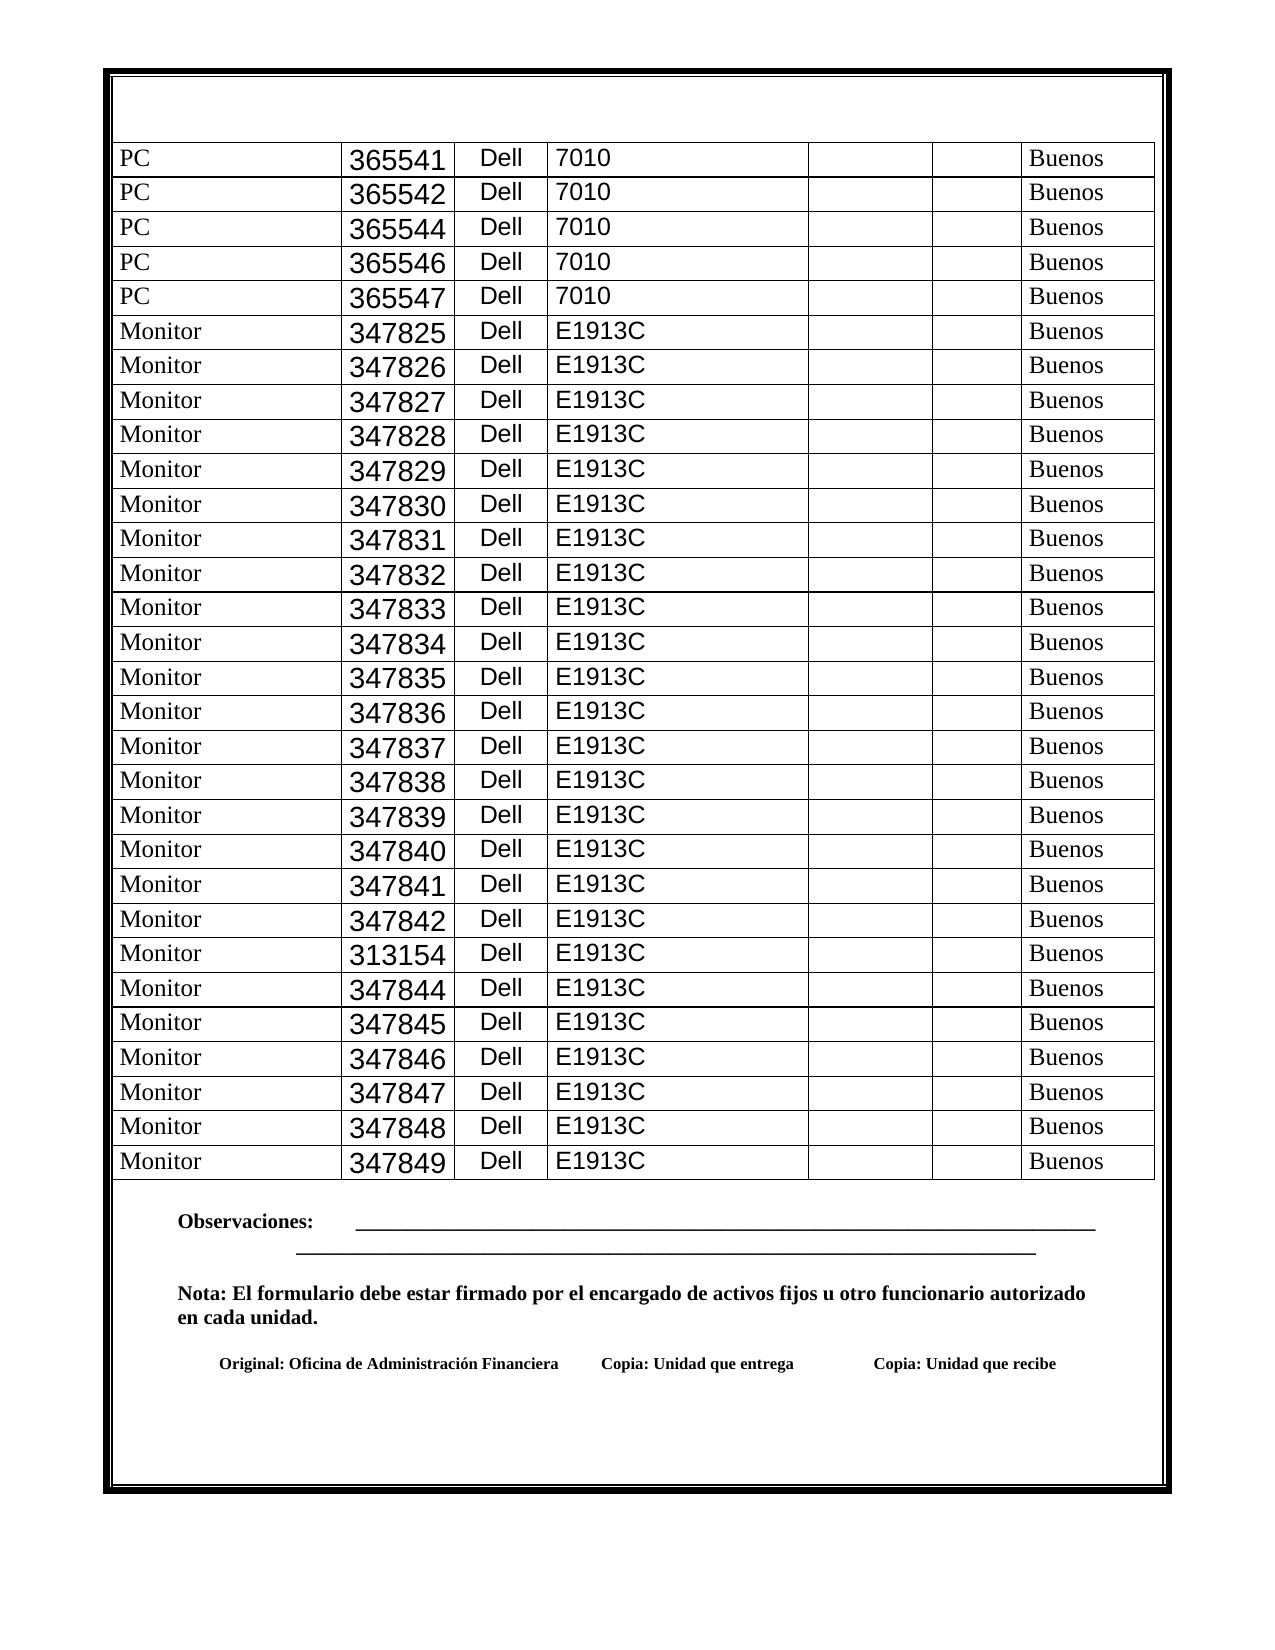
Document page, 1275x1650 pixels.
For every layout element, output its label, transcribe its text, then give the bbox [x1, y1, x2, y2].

table_cell Buenos [1022, 800, 1154, 833]
table_cell Buenos [1022, 627, 1154, 661]
table_cell Dell [455, 281, 547, 315]
table_cell [933, 350, 1021, 384]
table_cell [809, 523, 932, 557]
table_cell Monitor [113, 593, 341, 626]
table_cell Buenos [1022, 558, 1154, 591]
table_cell Buenos [1022, 247, 1154, 280]
table_cell 347833 [342, 593, 454, 626]
table_cell [933, 316, 1021, 349]
table_cell [933, 869, 1021, 903]
table_cell Monitor [113, 835, 341, 868]
table_cell Buenos [1022, 765, 1154, 799]
table_cell [933, 973, 1021, 1006]
table_cell [933, 835, 1021, 868]
table_cell Monitor [113, 627, 341, 661]
table_cell Buenos [1022, 143, 1154, 176]
table_cell Monitor [113, 454, 341, 488]
table_cell Dell [455, 420, 547, 453]
table_cell 7010 [548, 178, 808, 211]
table_cell Monitor [113, 489, 341, 522]
table_cell Monitor [113, 1077, 341, 1110]
table_cell Monitor [113, 765, 341, 799]
text Observaciones: _______________________________________________________________________ [177, 1209, 1098, 1233]
table_cell Dell [455, 1077, 547, 1110]
table_cell E1913C [548, 731, 808, 764]
table_cell Buenos [1022, 212, 1154, 246]
table_cell Monitor [113, 1042, 341, 1076]
table_cell Dell [455, 212, 547, 246]
table_cell E1913C [548, 1146, 808, 1179]
table_cell [933, 627, 1021, 661]
table_cell Buenos [1022, 523, 1154, 557]
table_cell Dell [455, 593, 547, 626]
table_cell E1913C [548, 835, 808, 868]
table_cell Dell [455, 973, 547, 1006]
table_cell E1913C [548, 385, 808, 418]
table_cell 347845 [342, 1008, 454, 1041]
table_cell E1913C [548, 420, 808, 453]
table_cell PC [113, 281, 341, 315]
table_cell PC [113, 178, 341, 211]
table_cell [809, 800, 932, 833]
table_cell [933, 385, 1021, 418]
table_cell Buenos [1022, 420, 1154, 453]
table_cell Buenos [1022, 662, 1154, 695]
table_cell Monitor [113, 731, 341, 764]
table_cell E1913C [548, 627, 808, 661]
table_cell [809, 904, 932, 937]
table_cell 365546 [342, 247, 454, 280]
table_cell E1913C [548, 696, 808, 730]
table_cell Monitor [113, 938, 341, 972]
table_cell Dell [455, 869, 547, 903]
table_cell [809, 1008, 932, 1041]
table_cell Buenos [1022, 1042, 1154, 1076]
table_cell 365541 [342, 143, 454, 176]
table_cell 347839 [342, 800, 454, 833]
table_cell Buenos [1022, 696, 1154, 730]
table_cell [809, 420, 932, 453]
table_cell Monitor [113, 1111, 341, 1145]
table_cell 347838 [342, 765, 454, 799]
table_cell 7010 [548, 281, 808, 315]
table_cell [809, 1146, 932, 1179]
table_cell E1913C [548, 593, 808, 626]
table_cell 347827 [342, 385, 454, 418]
table_cell Buenos [1022, 938, 1154, 972]
table_cell Dell [455, 1008, 547, 1041]
table_cell Monitor [113, 316, 341, 349]
table_cell [933, 593, 1021, 626]
table_cell E1913C [548, 350, 808, 384]
table_cell Buenos [1022, 350, 1154, 384]
table_cell 313154 [342, 938, 454, 972]
table_cell [933, 1111, 1021, 1145]
table_cell Dell [455, 1111, 547, 1145]
table_cell [933, 731, 1021, 764]
subtitle Original: Oficina de Administración Financiera Copia: Unidad que entrega Copia: Unidad que recibe [177, 1353, 1098, 1373]
table_cell [809, 731, 932, 764]
table_cell [933, 1146, 1021, 1179]
table_cell Monitor [113, 869, 341, 903]
table_cell [933, 765, 1021, 799]
table_cell Buenos [1022, 593, 1154, 626]
table_cell 347836 [342, 696, 454, 730]
table_cell Dell [455, 558, 547, 591]
table_cell [809, 558, 932, 591]
table_cell Monitor [113, 523, 341, 557]
table_cell [933, 212, 1021, 246]
table_cell Buenos [1022, 973, 1154, 1006]
table_cell [933, 904, 1021, 937]
table_cell [809, 454, 932, 488]
table_cell 347849 [342, 1146, 454, 1179]
table_cell 347829 [342, 454, 454, 488]
table_cell Buenos [1022, 489, 1154, 522]
table_cell E1913C [548, 800, 808, 833]
table_cell E1913C [548, 765, 808, 799]
table_cell 347835 [342, 662, 454, 695]
table_cell Buenos [1022, 281, 1154, 315]
table_cell Dell [455, 143, 547, 176]
table_cell [933, 1077, 1021, 1110]
text Nota: El formulario debe estar firmado por el encargado de activos fijos u otro funcionario autorizado en cada unidad. [177, 1281, 1098, 1329]
table_cell [809, 385, 932, 418]
table_cell E1913C [548, 1008, 808, 1041]
table_cell 347832 [342, 558, 454, 591]
table_cell Dell [455, 1146, 547, 1179]
table_cell Dell [455, 1042, 547, 1076]
table_cell Dell [455, 662, 547, 695]
table_cell [933, 523, 1021, 557]
table_cell [809, 696, 932, 730]
table_cell 347825 [342, 316, 454, 349]
table_cell [809, 1042, 932, 1076]
table_cell E1913C [548, 523, 808, 557]
table_cell [809, 1077, 932, 1110]
table_cell Buenos [1022, 1111, 1154, 1145]
table_cell Dell [455, 731, 547, 764]
table_cell [933, 178, 1021, 211]
table_cell Monitor [113, 385, 341, 418]
table_cell Monitor [113, 662, 341, 695]
table_cell Dell [455, 247, 547, 280]
table_cell 347834 [342, 627, 454, 661]
table_cell PC [113, 143, 341, 176]
table_cell Dell [455, 489, 547, 522]
table_cell PC [113, 247, 341, 280]
table_cell 365547 [342, 281, 454, 315]
table_cell [809, 593, 932, 626]
table_cell Dell [455, 350, 547, 384]
table_cell Buenos [1022, 1146, 1154, 1179]
table_cell E1913C [548, 938, 808, 972]
table_cell Dell [455, 835, 547, 868]
table_cell 347831 [342, 523, 454, 557]
table_cell Monitor [113, 1008, 341, 1041]
table_cell 347826 [342, 350, 454, 384]
table_cell [809, 1111, 932, 1145]
table_cell Monitor [113, 696, 341, 730]
table_cell [933, 558, 1021, 591]
table_cell 365544 [342, 212, 454, 246]
table_cell [809, 247, 932, 280]
table_cell [933, 143, 1021, 176]
table_cell E1913C [548, 558, 808, 591]
table_cell Buenos [1022, 1077, 1154, 1110]
table_cell Dell [455, 904, 547, 937]
table_cell Monitor [113, 350, 341, 384]
table_cell E1913C [548, 316, 808, 349]
table_cell 7010 [548, 143, 808, 176]
table_cell Buenos [1022, 178, 1154, 211]
table_cell [809, 489, 932, 522]
table_cell Monitor [113, 973, 341, 1006]
table_cell Dell [455, 800, 547, 833]
table_cell 347847 [342, 1077, 454, 1110]
table_cell Monitor [113, 558, 341, 591]
table_cell 7010 [548, 247, 808, 280]
table_cell 347842 [342, 904, 454, 937]
table_cell E1913C [548, 1042, 808, 1076]
table_cell [809, 938, 932, 972]
table_cell [933, 1008, 1021, 1041]
table_cell Buenos [1022, 1008, 1154, 1041]
table_cell Dell [455, 316, 547, 349]
table_cell Dell [455, 938, 547, 972]
table_cell Buenos [1022, 835, 1154, 868]
table_cell [809, 765, 932, 799]
table_cell 347848 [342, 1111, 454, 1145]
table_cell [933, 420, 1021, 453]
table_cell [933, 454, 1021, 488]
table_cell 347828 [342, 420, 454, 453]
table_cell Buenos [1022, 316, 1154, 349]
table_cell [933, 938, 1021, 972]
table_cell 347840 [342, 835, 454, 868]
table_cell Dell [455, 454, 547, 488]
table_cell [933, 662, 1021, 695]
table_cell Buenos [1022, 904, 1154, 937]
table_cell E1913C [548, 1077, 808, 1110]
table_cell [809, 212, 932, 246]
table_cell [933, 800, 1021, 833]
table_cell [933, 281, 1021, 315]
table_cell E1913C [548, 662, 808, 695]
table_cell Dell [455, 523, 547, 557]
table_cell [809, 178, 932, 211]
table_cell [809, 143, 932, 176]
table_cell [933, 247, 1021, 280]
table_cell [809, 662, 932, 695]
table_cell E1913C [548, 869, 808, 903]
table_cell Dell [455, 696, 547, 730]
table_cell [933, 1042, 1021, 1076]
table_cell Monitor [113, 1146, 341, 1179]
table_cell [809, 281, 932, 315]
table_cell Buenos [1022, 731, 1154, 764]
table_cell [809, 869, 932, 903]
table_cell [809, 316, 932, 349]
table_cell E1913C [548, 1111, 808, 1145]
table_cell [809, 973, 932, 1006]
table_cell Monitor [113, 800, 341, 833]
table_cell 347846 [342, 1042, 454, 1076]
table_cell [933, 696, 1021, 730]
table_cell Dell [455, 385, 547, 418]
table_cell [809, 350, 932, 384]
table_cell Monitor [113, 904, 341, 937]
table_cell E1913C [548, 489, 808, 522]
table_cell E1913C [548, 454, 808, 488]
table_cell PC [113, 212, 341, 246]
table_cell [809, 835, 932, 868]
table_cell 347844 [342, 973, 454, 1006]
table_cell Dell [455, 765, 547, 799]
table_cell Dell [455, 178, 547, 211]
table_cell Buenos [1022, 385, 1154, 418]
text _______________________________________________________________________ [177, 1233, 1098, 1257]
table_cell 365542 [342, 178, 454, 211]
table_cell E1913C [548, 973, 808, 1006]
table_cell 347841 [342, 869, 454, 903]
table_cell Monitor [113, 420, 341, 453]
table_cell Buenos [1022, 454, 1154, 488]
table_cell [809, 627, 932, 661]
table_cell 7010 [548, 212, 808, 246]
table_cell Buenos [1022, 869, 1154, 903]
table_cell Dell [455, 627, 547, 661]
table_cell 347830 [342, 489, 454, 522]
table_cell E1913C [548, 904, 808, 937]
table_cell [933, 489, 1021, 522]
table_cell 347837 [342, 731, 454, 764]
